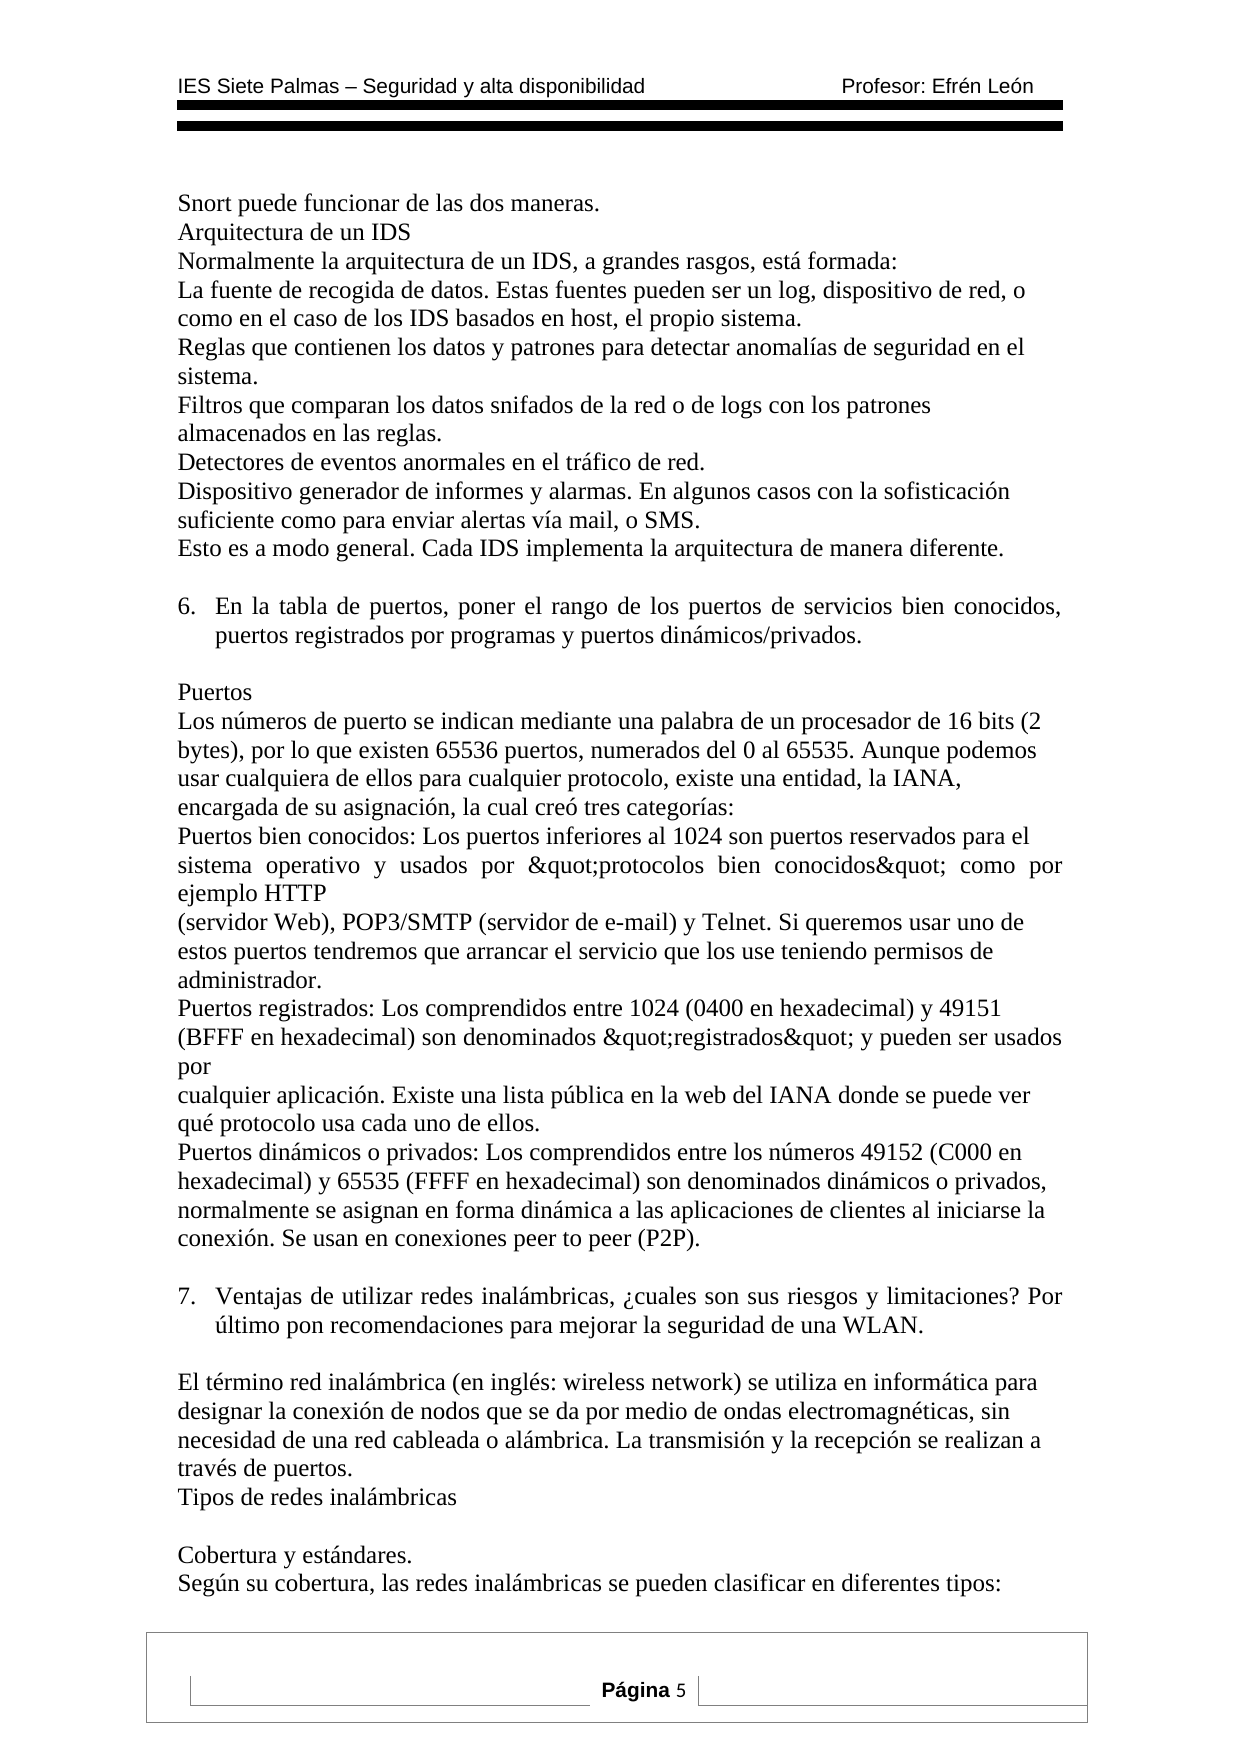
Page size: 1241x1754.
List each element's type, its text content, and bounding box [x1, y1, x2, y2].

text estos puertos tendremos que arrancar el servicio que los use teniendo permisos de [177, 936, 1063, 965]
text Dispositivo generador de informes y alarmas. En algunos casos con la sofisticación [177, 476, 1063, 505]
text administrador. [177, 965, 1063, 993]
text encargada de su asignación, la cual creó tres categorías: [177, 792, 1063, 821]
text necesidad de una red cableada o alámbrica. La transmisión y la recepción se realizan a [177, 1425, 1063, 1453]
text Puertos bien conocidos: Los puertos inferiores al 1024 son puertos reservados para el [177, 821, 1063, 850]
list En la tabla de puertos, poner el rango de los puertos de servicios bien conocidos, puertos registrados por programas y puertos dinámicos/privados. [177, 591, 1063, 648]
text Tipos de redes inalámbricas [177, 1482, 1063, 1511]
text cualquier aplicación. Existe una lista pública en la web del IANA donde se puede ver [177, 1080, 1063, 1108]
text sistema. [177, 361, 1063, 390]
text Normalmente la arquitectura de un IDS, a grandes rasgos, está formada: [177, 246, 1063, 275]
text hexadecimal) y 65535 (FFFF en hexadecimal) son denominados dinámicos o privados, [177, 1166, 1063, 1195]
text Arquitectura de un IDS [177, 217, 1063, 246]
text través de puertos. [177, 1453, 1063, 1482]
text suficiente como para enviar alertas vía mail, o SMS. [177, 505, 1063, 533]
text qué protocolo usa cada uno de ellos. [177, 1108, 1063, 1137]
text usar cualquiera de ellos para cualquier protocolo, existe una entidad, la IANA, [177, 763, 1063, 792]
text El término red inalámbrica (en inglés: wireless network) se utiliza en informática para [177, 1367, 1063, 1396]
text designar la conexión de nodos que se da por medio de ondas electromagnéticas, sin [177, 1396, 1063, 1425]
text La fuente de recogida de datos. Estas fuentes pueden ser un log, dispositivo de red, o [177, 275, 1063, 303]
text Filtros que comparan los datos snifados de la red o de logs con los patrones [177, 390, 1063, 418]
text Cobertura y estándares. [177, 1540, 1063, 1568]
text (servidor Web), POP3/SMTP (servidor de e-mail) y Telnet. Si queremos usar uno de [177, 907, 1063, 936]
text Puertos registrados: Los comprendidos entre 1024 (0400 en hexadecimal) y 49151 [177, 993, 1063, 1022]
text como en el caso de los IDS basados en host, el propio sistema. [177, 303, 1063, 332]
text (BFFF en hexadecimal) son denominados &quot;registrados&quot; y pueden ser usados por [177, 1022, 1063, 1080]
text Snort puede funcionar de las dos maneras. [177, 188, 1063, 217]
text Detectores de eventos anormales en el tráfico de red. [177, 447, 1063, 476]
text sistema operativo y usados por &quot;protocolos bien conocidos&quot; como por ejemplo HTTP [177, 850, 1063, 907]
text bytes), por lo que existen 65536 puertos, numerados del 0 al 65535. Aunque podemos [177, 735, 1063, 763]
text Según su cobertura, las redes inalámbricas se pueden clasificar en diferentes tipos: [177, 1568, 1063, 1597]
text conexión. Se usan en conexiones peer to peer (P2P). [177, 1223, 1063, 1252]
text Puertos [177, 677, 1063, 706]
text normalmente se asignan en forma dinámica a las aplicaciones de clientes al iniciarse la [177, 1195, 1063, 1223]
list Ventajas de utilizar redes inalámbricas, ¿cuales son sus riesgos y limitaciones? Por último pon recomendaciones para mejorar la seguridad de una WLAN. [177, 1281, 1063, 1338]
text almacenados en las reglas. [177, 418, 1063, 447]
text Los números de puerto se indican mediante una palabra de un procesador de 16 bits (2 [177, 706, 1063, 735]
text Esto es a modo general. Cada IDS implementa la arquitectura de manera diferente. [177, 533, 1063, 562]
text Reglas que contienen los datos y patrones para detectar anomalías de seguridad en el [177, 332, 1063, 361]
text Puertos dinámicos o privados: Los comprendidos entre los números 49152 (C000 en [177, 1137, 1063, 1166]
